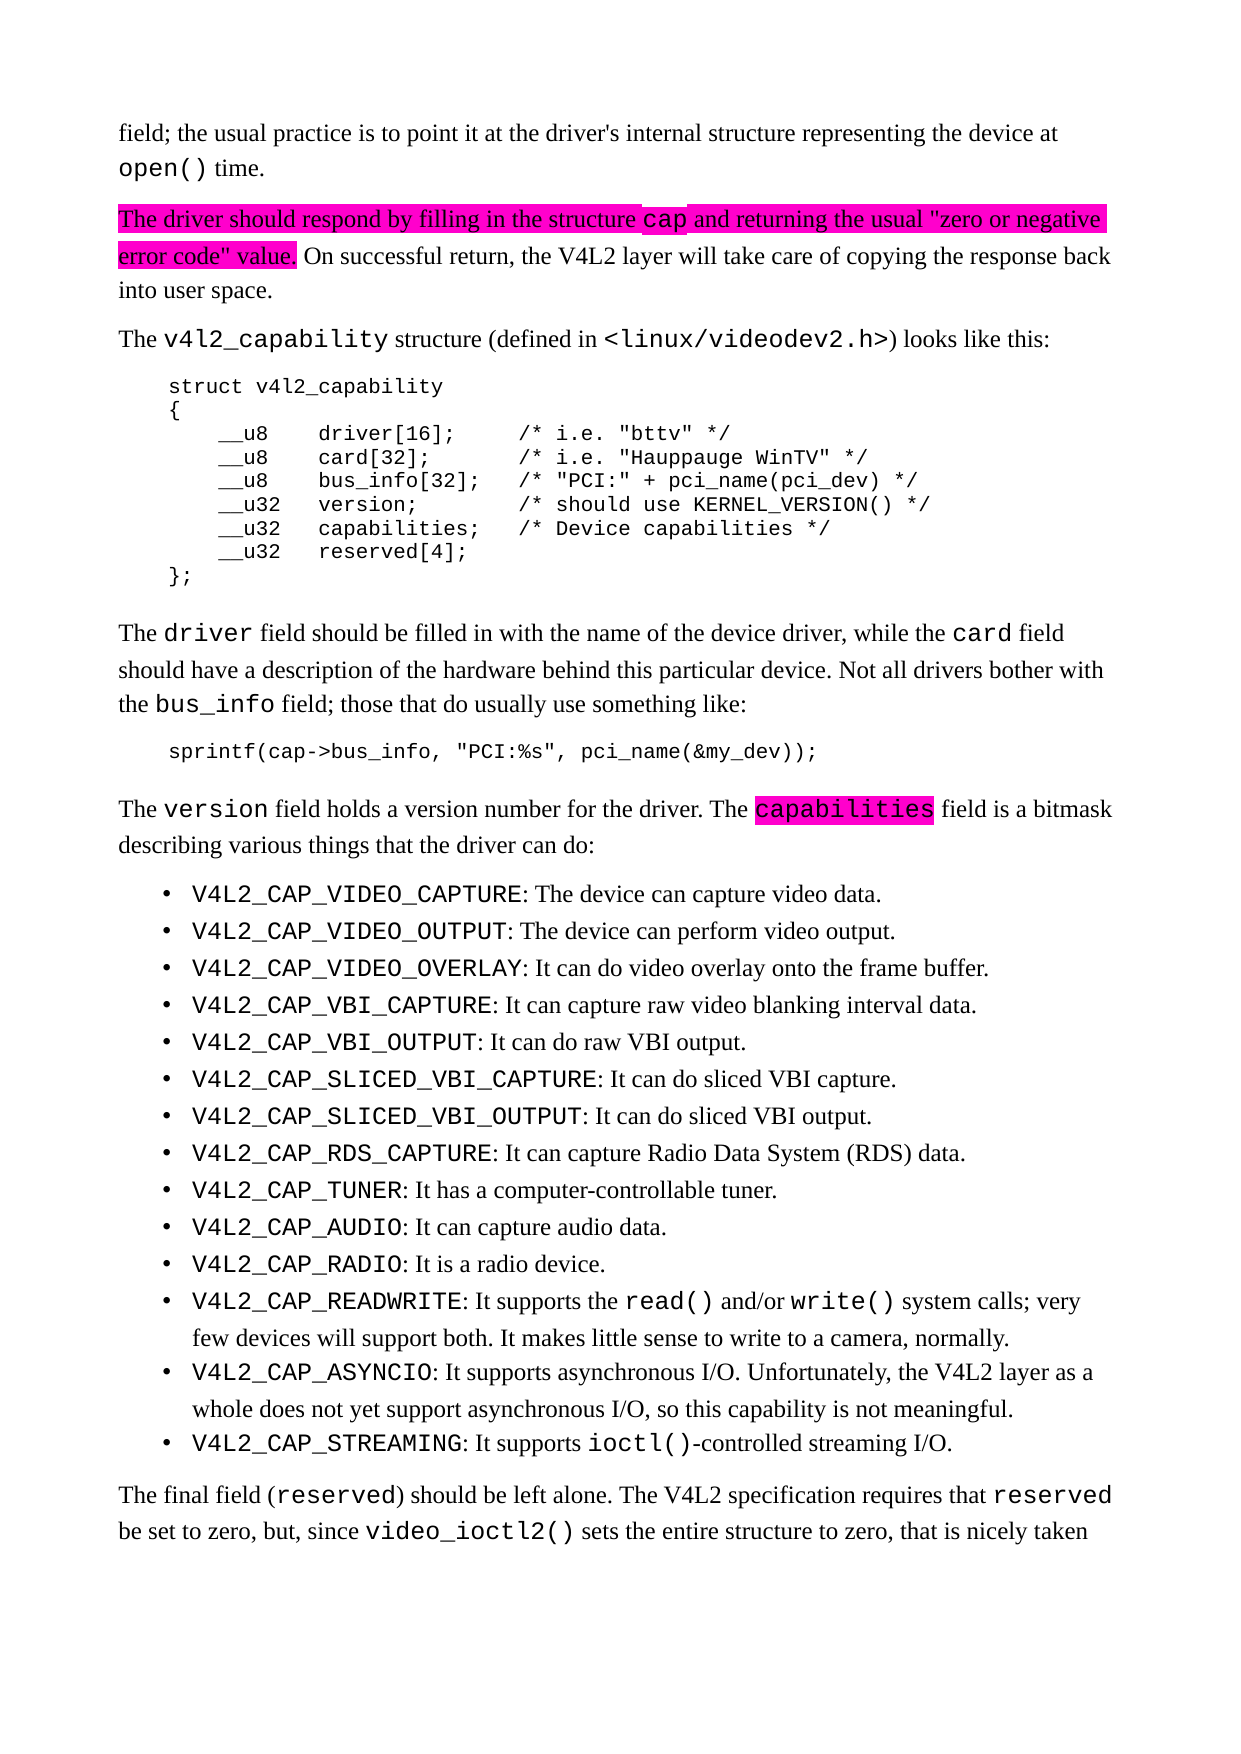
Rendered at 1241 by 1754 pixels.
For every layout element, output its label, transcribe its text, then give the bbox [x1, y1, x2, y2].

text __u8 card[32]; /* i.e. "Hauppauge WinTV" */ [118, 447, 1122, 470]
list V4L2_CAP_VBI_CAPTURE: It can capture raw video blanking interval data. [162, 990, 1122, 1021]
text The driver should respond by filling in the structure cap and returning the usual "zero or negative error code" value. On successful return, the V4L2 layer will take care of copying the response back into user space. [118, 204, 1122, 304]
text __u32 reserved[4]; [118, 541, 1122, 565]
text __u8 bus_info[32]; /* "PCI:" + pci_name(pci_dev) */ [118, 470, 1122, 494]
text The version field holds a version number for the driver. The capabilities field is a bitmask describing various things that the driver can do: [118, 794, 1122, 859]
text }; [118, 565, 1122, 589]
text sprintf(cap->bus_info, "PCI:%s", pci_name(&my_dev)); [118, 741, 1122, 764]
list V4L2_CAP_SLICED_VBI_OUTPUT: It can do sliced VBI output. [162, 1101, 1122, 1132]
list V4L2_CAP_AUDIO: It can capture audio data. [162, 1212, 1122, 1243]
text __u8 driver[16]; /* i.e. "bttv" */ [118, 423, 1122, 447]
list V4L2_CAP_RDS_CAPTURE: It can capture Radio Data System (RDS) data. [162, 1138, 1122, 1169]
text The final field (reserved) should be left alone. The V4L2 specification requires that reserved be set to zero, but, since video_ioctl2() sets the entire structure to zero, that is nicely taken [118, 1480, 1122, 1547]
list V4L2_CAP_VIDEO_OUTPUT: The device can perform video output. [162, 916, 1122, 947]
list V4L2_CAP_VIDEO_CAPTURE: The device can capture video data. [162, 879, 1122, 910]
text The driver field should be filled in with the name of the device driver, while the card field should have a description of the hardware behind this particular device. Not all drivers bother with the bus_info field; those that do usually use something like: [118, 618, 1122, 720]
text The v4l2_capability structure (defined in <linux/videodev2.h>) looks like this: [118, 324, 1122, 355]
list V4L2_CAP_RADIO: It is a radio device. [162, 1249, 1122, 1280]
text field; the usual practice is to point it at the driver's internal structure representing the device at open() time. [118, 118, 1122, 183]
list V4L2_CAP_VIDEO_OVERLAY: It can do video overlay onto the frame buffer. [162, 953, 1122, 984]
text { [118, 399, 1122, 423]
list V4L2_CAP_SLICED_VBI_CAPTURE: It can do sliced VBI capture. [162, 1064, 1122, 1095]
list V4L2_CAP_VBI_OUTPUT: It can do raw VBI output. [162, 1027, 1122, 1058]
list V4L2_CAP_STREAMING: It supports ioctl()-controlled streaming I/O. [162, 1428, 1122, 1459]
text struct v4l2_capability [118, 376, 1122, 399]
text __u32 version; /* should use KERNEL_VERSION() */ [118, 494, 1122, 518]
list V4L2_CAP_ASYNCIO: It supports asynchronous I/O. Unfortunately, the V4L2 layer as a whole does not yet support asynchronous I/O, so this capability is not meaningful. [162, 1357, 1122, 1423]
text __u32 capabilities; /* Device capabilities */ [118, 518, 1122, 541]
list V4L2_CAP_READWRITE: It supports the read() and/or write() system calls; very few devices will support both. It makes little sense to write to a camera, normally. [162, 1286, 1122, 1352]
list V4L2_CAP_TUNER: It has a computer-controllable tuner. [162, 1175, 1122, 1206]
